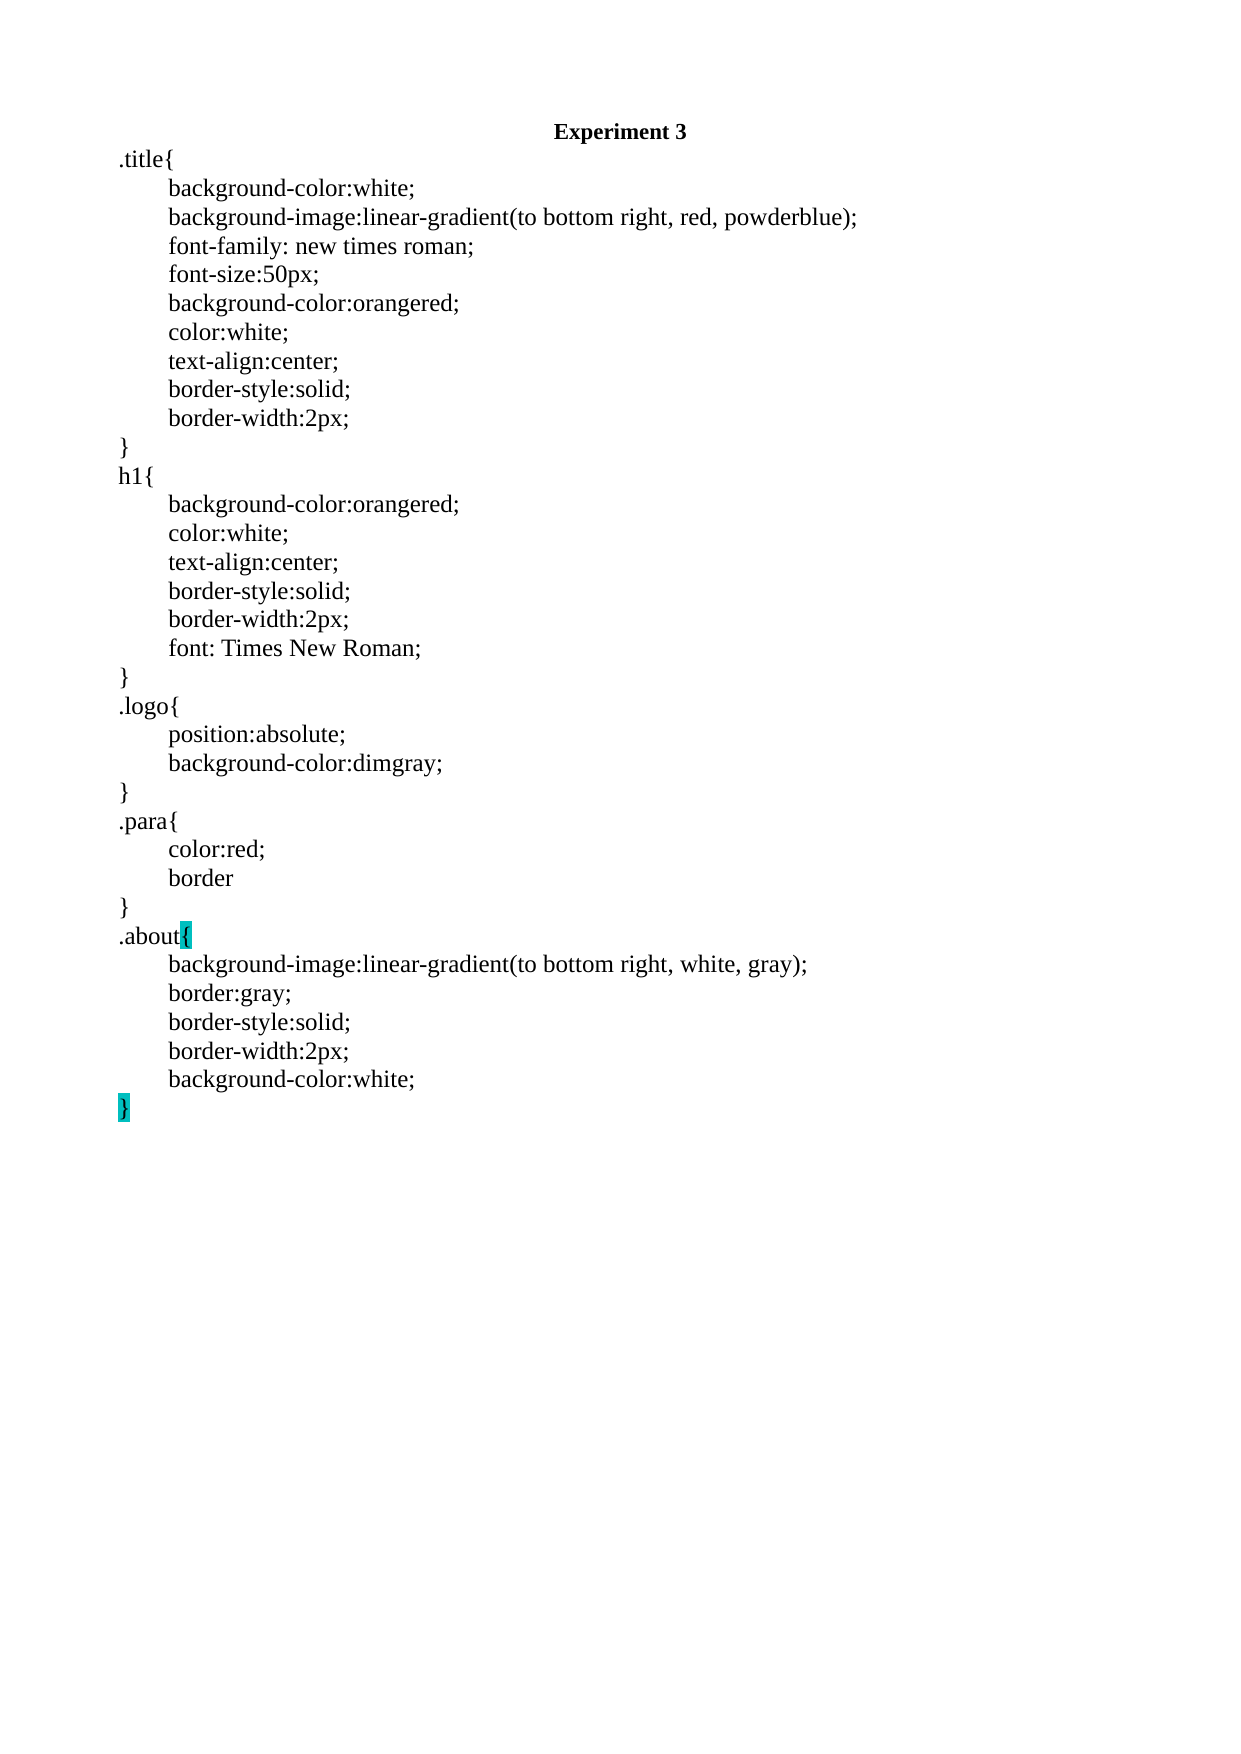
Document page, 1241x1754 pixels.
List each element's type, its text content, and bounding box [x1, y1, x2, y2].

text border:gray; [118, 978, 1122, 1007]
text color:red; [118, 834, 1122, 863]
text } [118, 777, 1122, 806]
text font: Times New Roman; [118, 633, 1122, 662]
text border-width:2px; [118, 604, 1122, 633]
text Experiment 3 [118, 118, 1122, 144]
text } [118, 1093, 1122, 1122]
text border-width:2px; [118, 1036, 1122, 1064]
text border-style:solid; [118, 576, 1122, 604]
text position:absolute; [118, 719, 1122, 748]
text background-color:white; [118, 173, 1122, 202]
text font-family: new times roman; [118, 231, 1122, 259]
text h1{ [118, 461, 1122, 489]
text border-style:solid; [118, 374, 1122, 403]
text border-width:2px; [118, 403, 1122, 432]
text .logo{ [118, 691, 1122, 719]
text .title{ [118, 144, 1122, 173]
text background-image:linear-gradient(to bottom right, white, gray); [118, 949, 1122, 978]
text background-image:linear-gradient(to bottom right, red, powderblue); [118, 202, 1122, 231]
text .para{ [118, 806, 1122, 834]
text } [118, 892, 1122, 921]
text color:white; [118, 317, 1122, 346]
text .about{ [118, 921, 1122, 949]
text background-color:white; [118, 1064, 1122, 1093]
text border [118, 863, 1122, 892]
text font-size:50px; [118, 259, 1122, 288]
text background-color:dimgray; [118, 748, 1122, 777]
text text-align:center; [118, 346, 1122, 374]
text border-style:solid; [118, 1007, 1122, 1036]
text background-color:orangered; [118, 288, 1122, 317]
text text-align:center; [118, 547, 1122, 576]
text background-color:orangered; [118, 489, 1122, 518]
text } [118, 662, 1122, 691]
text color:white; [118, 518, 1122, 547]
text } [118, 432, 1122, 461]
